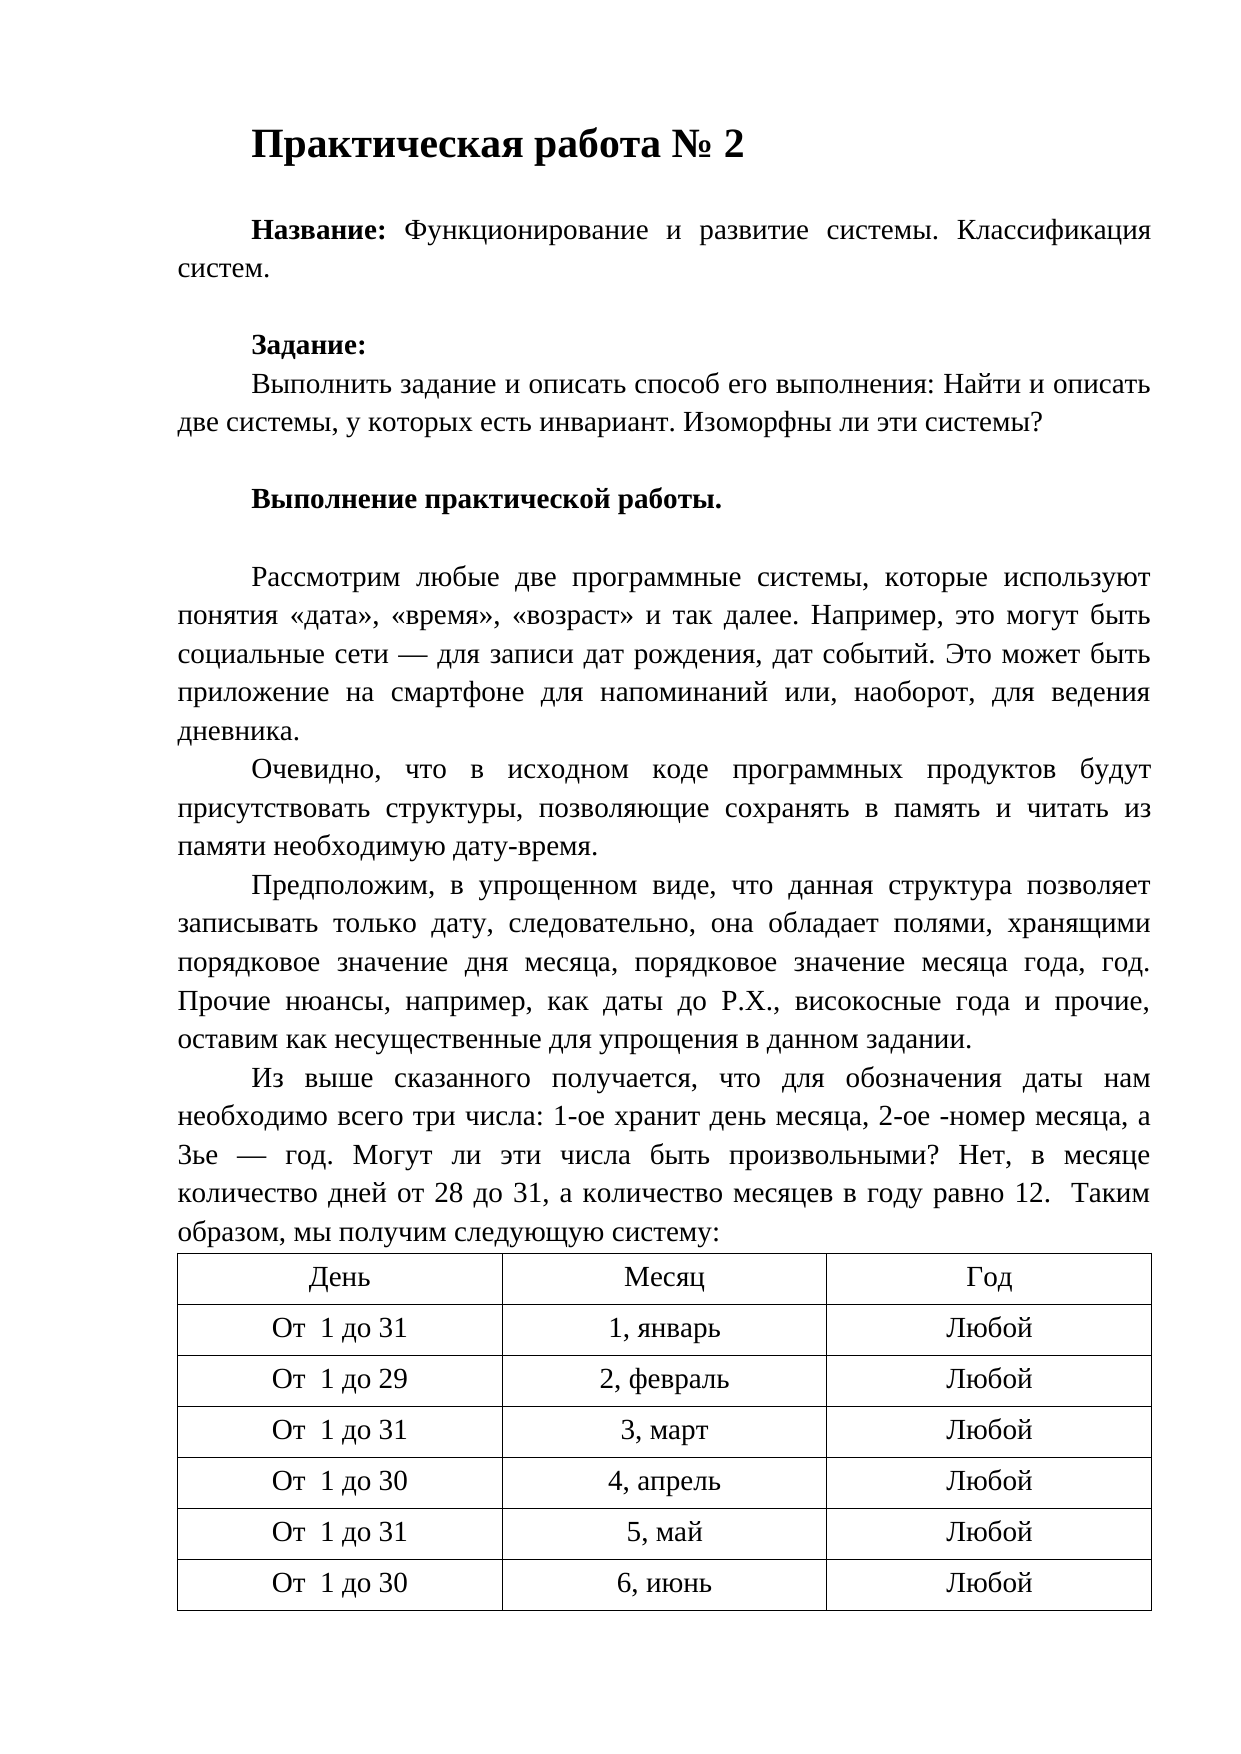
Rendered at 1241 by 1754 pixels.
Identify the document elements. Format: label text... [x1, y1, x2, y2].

text Задание: [177, 327, 1152, 361]
text Название: Функционирование и развитие системы. Классификация систем. [177, 212, 1152, 284]
table_cell Любой [827, 1305, 1151, 1354]
table_header Год [827, 1254, 1151, 1303]
list Очевидно, что в исходном коде программных продуктов будут присутствовать структуры, позволяющие сохранять в память и читать из памяти необходимую дату-время. [177, 751, 1152, 862]
list Из выше сказанного получается, что для обозначения даты нам необходимо всего три числа: 1-ое хранит день месяца, 2-ое -номер месяца, а 3ье — год. Могут ли эти числа быть произвольными? Нет, в месяце количество дней от 28 до 31, а количество месяцев в году равно 12. Таким образом, мы получим следующую систему: [177, 1060, 1152, 1247]
table_cell 4, апрель [503, 1458, 826, 1508]
table_cell Любой [827, 1458, 1151, 1508]
table_cell От 1 до 30 [178, 1458, 502, 1508]
list Предположим, в упрощенном виде, что данная структура позволяет записывать только дату, следовательно, она обладает полями, хранящими порядковое значение дня месяца, порядковое значение месяца года, год. Прочие нюансы, например, как даты до Р.Х., високосные года и прочие, оставим как несущественные для упрощения в данном задании. [177, 867, 1152, 1055]
table_cell От 1 до 31 [178, 1305, 502, 1354]
table_cell От 1 до 31 [178, 1509, 502, 1559]
table_cell 2, февраль [503, 1356, 826, 1406]
text Выполнить задание и описать способ его выполнения: Найти и описать две системы, у которых есть инвариант. Изоморфны ли эти системы? [177, 366, 1152, 438]
table_cell От 1 до 30 [178, 1560, 502, 1610]
table_cell Любой [827, 1407, 1151, 1457]
table_cell Любой [827, 1560, 1151, 1610]
table_cell 3, март [503, 1407, 826, 1457]
table_header День [178, 1254, 502, 1303]
table_cell От 1 до 29 [178, 1356, 502, 1406]
table_cell 6, июнь [503, 1560, 826, 1610]
table_cell Любой [827, 1509, 1151, 1559]
table_cell 1, январь [503, 1305, 826, 1354]
table_cell От 1 до 31 [178, 1407, 502, 1457]
text Практическая работа № 2 [177, 118, 1152, 166]
table_cell 5, май [503, 1509, 826, 1559]
list Рассмотрим любые две программные системы, которые используют понятия «дата», «время», «возраст» и так далее. Например, это могут быть социальные сети — для записи дат рождения, дат событий. Это может быть приложение на смартфоне для напоминаний или, наоборот, для ведения дневника. [177, 559, 1152, 746]
table_cell Любой [827, 1356, 1151, 1406]
table_header Месяц [503, 1254, 826, 1303]
list Выполнение практической работы. [177, 482, 1152, 515]
